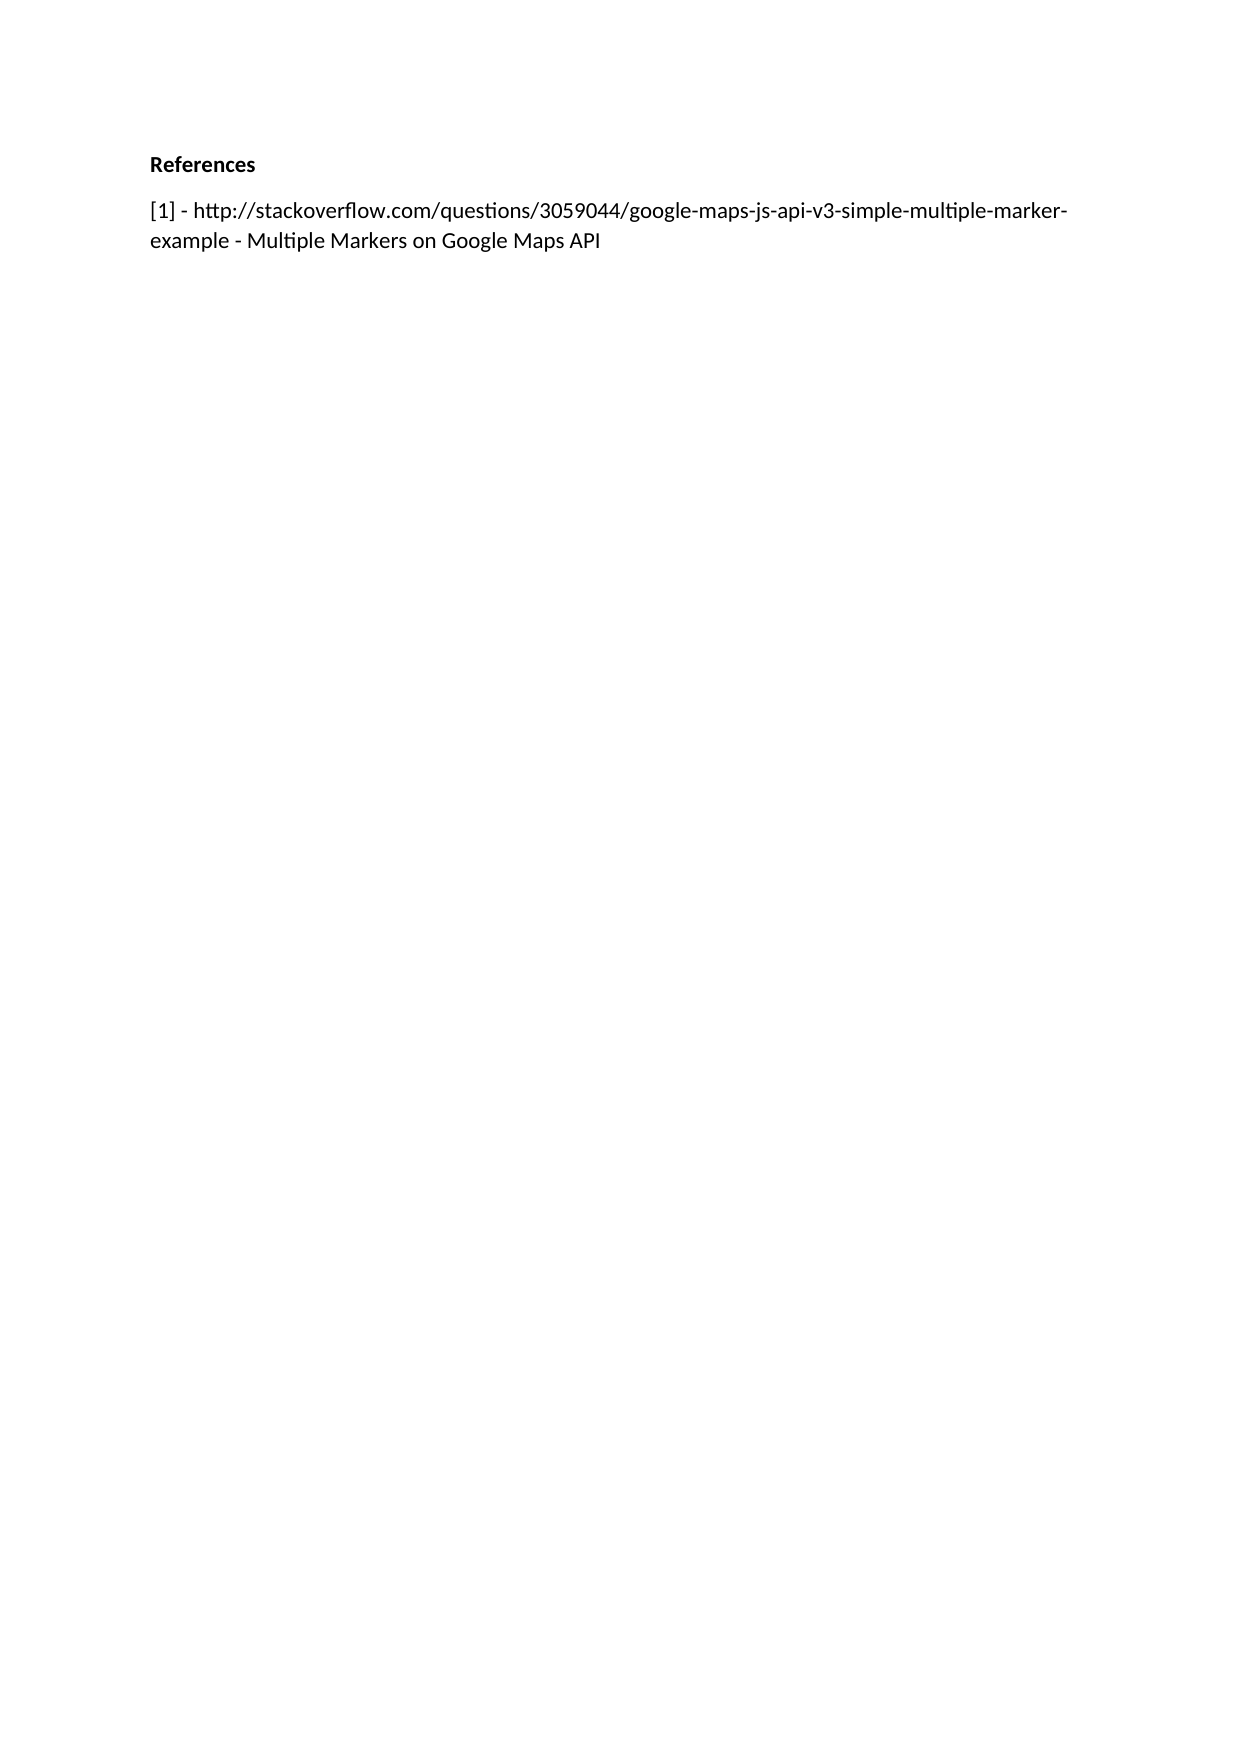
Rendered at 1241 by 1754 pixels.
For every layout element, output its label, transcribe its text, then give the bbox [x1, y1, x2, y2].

text [1] - http://stackoverflow.com/questions/3059044/google-maps-js-api-v3-simple-multiple-marker-example - Multiple Markers on Google Maps API [150, 197, 1090, 254]
text References [150, 150, 1090, 178]
